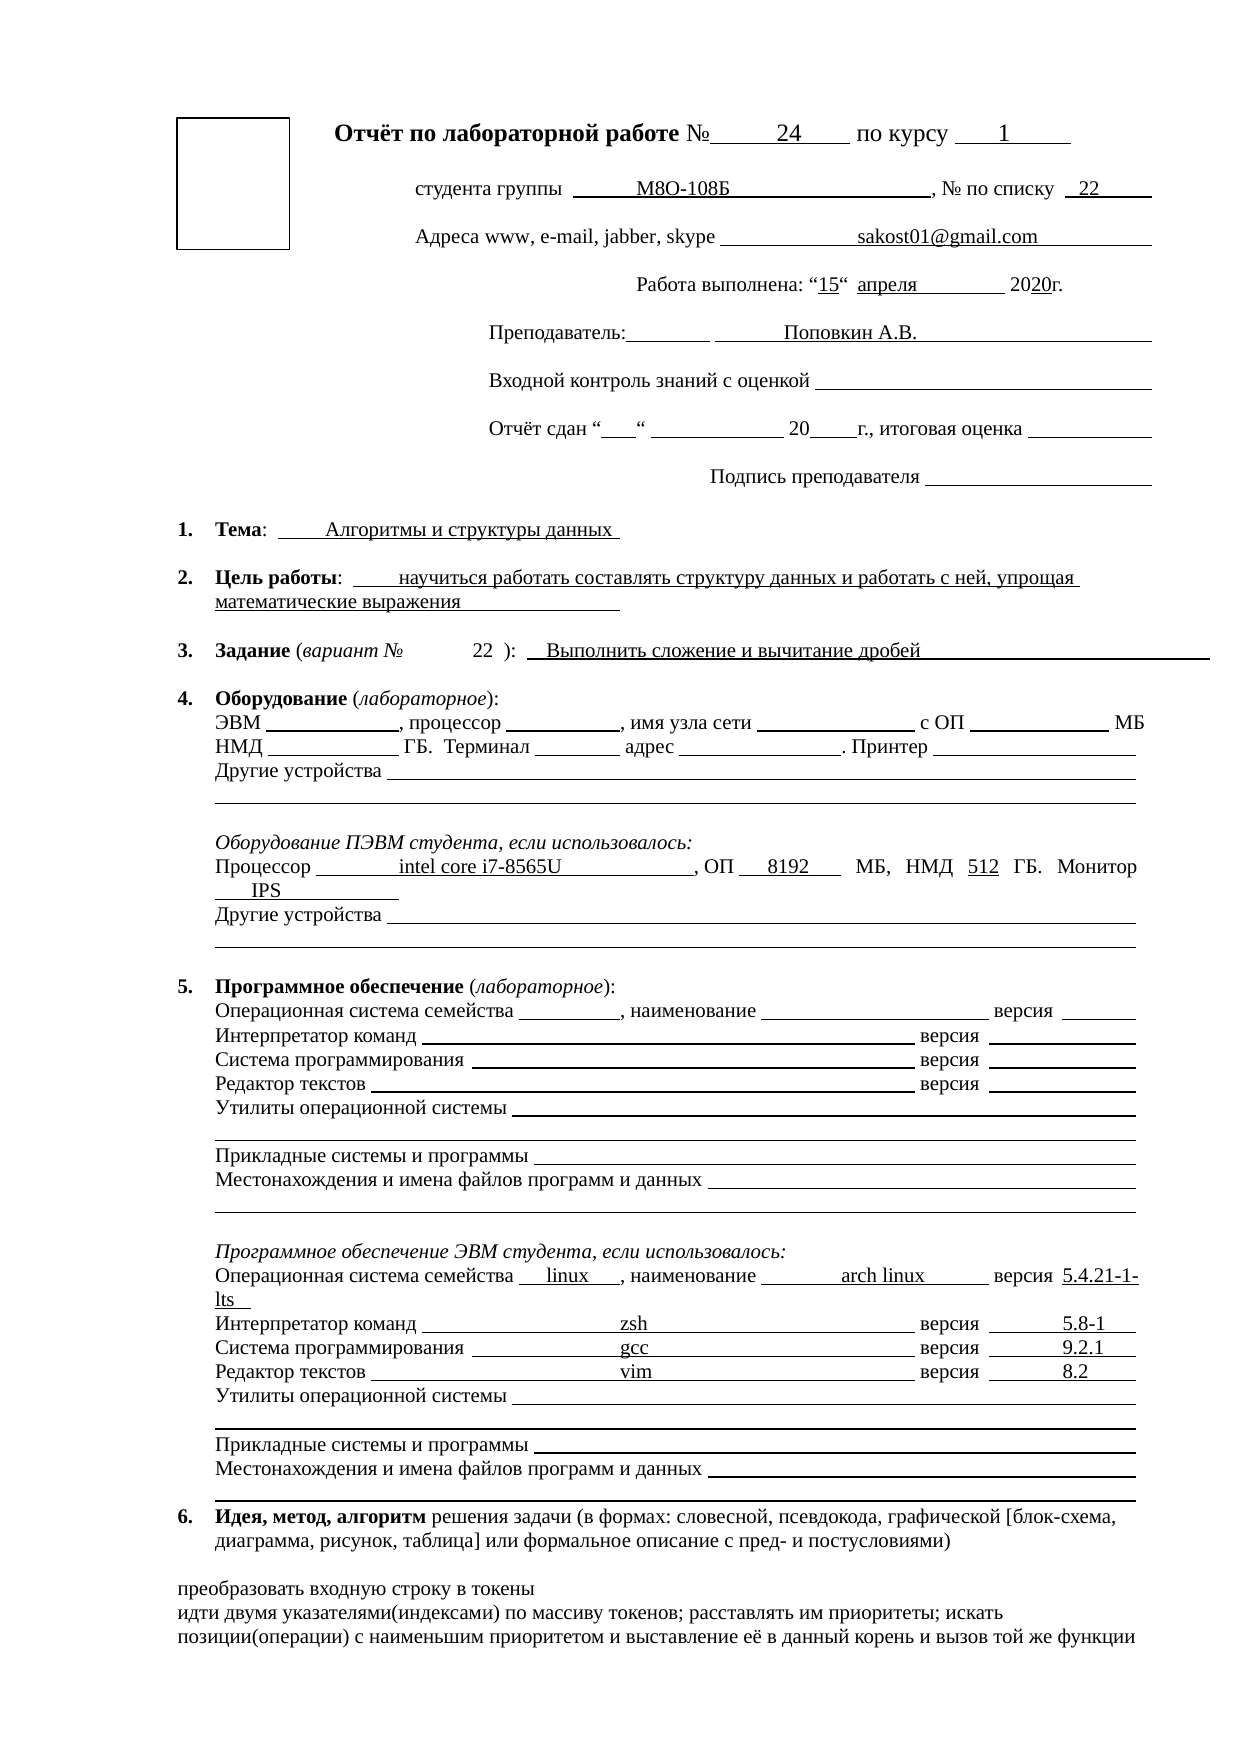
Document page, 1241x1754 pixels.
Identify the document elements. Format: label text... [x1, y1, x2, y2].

text Прикладные системы и программы [215, 1432, 1152, 1456]
text Оборудование ПЭВМ студента, если использовалось: [215, 830, 1152, 854]
text Программное обеспечение ЭВМ студента, если использовалось: [215, 1239, 1152, 1263]
text Другие устройства [215, 902, 1152, 950]
text Местонахождения и имена файлов программ и данных [215, 1167, 1152, 1215]
text Операционная система семейства linux , наименование arch linux версия 5.4.21-1-lts [215, 1263, 1152, 1311]
text Процессор intel core i7-8565U , ОП 8192 МБ, НМД 512 ГБ. Монитор IPS [215, 854, 1152, 902]
list Оборудование (лабораторное): [177, 686, 1152, 710]
text Система программирования gcc версия 9.2.1 [215, 1335, 1152, 1359]
text Интерпретатор команд версия [215, 1022, 1152, 1047]
text идти двумя указателями(индексами) по массиву токенов; расставлять им приоритеты; искать позиции(операции) с наименьшим приоритетом и выставление её в данный корень и вызов той же функции [177, 1600, 1152, 1648]
text Операционная система семейства , наименование версия [215, 998, 1152, 1022]
text Интерпретатор команд zsh версия 5.8-1 [215, 1311, 1152, 1335]
text Другие устройства [215, 758, 1152, 806]
text ЭВМ , процессор , имя узла сети с ОП МБ [215, 710, 1152, 734]
table_header [166, 118, 334, 488]
list Задание (вариант № 22 ): Выполнить сложение и вычитание дробей [177, 637, 1152, 662]
list Идея, метод, алгоритм решения задачи (в формах: словесной, псевдокода, графической [блок-схема, диаграмма, рисунок, таблица] или формальное описание с пред- и постусловиями) [177, 1504, 1152, 1552]
text преобразовать входную строку в токены [177, 1576, 1152, 1600]
list Цель работы: научиться работать составлять структуру данных и работать с ней, упрощая математические выражения [177, 565, 1152, 613]
text Утилиты операционной системы [215, 1095, 1152, 1143]
list Программное обеспечение (лабораторное): [177, 974, 1152, 998]
table_header Отчёт по лабораторной работе № 24 по курсу 1 ­ студента группы М8О-108Б , № по списку 22 Адреса www, e-mail, jabber, skype sakost01@gmail.com Работа выполнена: “15“ апреля 2020г. Преподаватель: Поповкин А.В. Входной контроль знаний с оценкой Отчёт сдан “ “ 20 г., итоговая оценка Подпись преподавателя [334, 118, 1152, 488]
text Редактор текстов версия [215, 1071, 1152, 1095]
text НМД ГБ. Терминал адрес . Принтер [215, 734, 1152, 758]
text Утилиты операционной системы [215, 1383, 1152, 1432]
text Прикладные системы и программы [215, 1143, 1152, 1167]
list Тема: Алгоритмы и структуры данных [177, 517, 1152, 541]
text Редактор текстов vim версия 8.2 [215, 1359, 1152, 1383]
text Система программирования версия [215, 1047, 1152, 1071]
text Местонахождения и имена файлов программ и данных [215, 1456, 1152, 1504]
